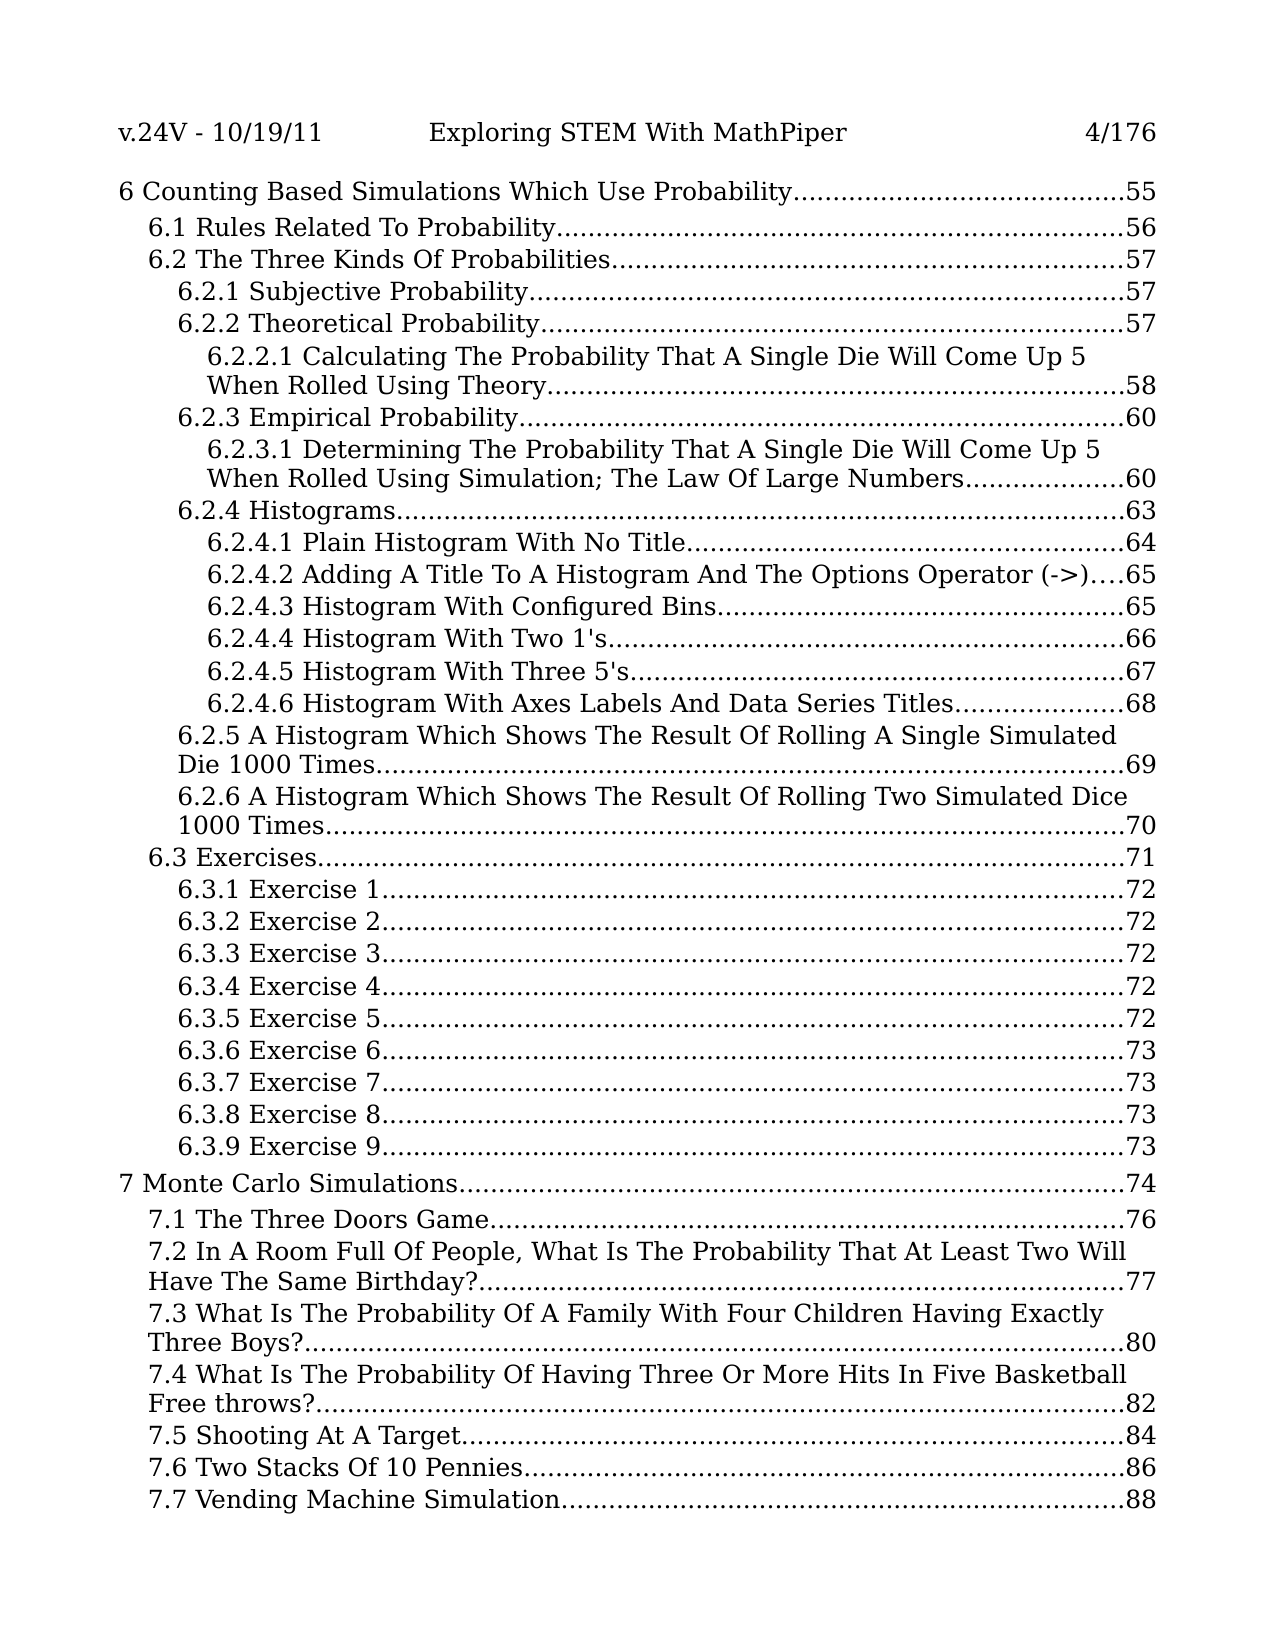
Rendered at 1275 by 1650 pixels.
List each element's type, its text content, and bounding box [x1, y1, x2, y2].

text 6.3.1 Exercise 1 72 [177, 876, 1157, 905]
text 6.2.4.6 Histogram With Axes Labels And Data Series Titles 68 [207, 689, 1157, 718]
text 6.2.4.2 Adding A Title To A Histogram And The Options Operator (->) 65 [207, 561, 1157, 590]
text 6.2.3.1 Determining The Probability That A Single Die Will Come Up 5 When Rolled Using Simulation; The Law Of Large Numbers 60 [207, 435, 1157, 493]
text 6.3.4 Exercise 4 72 [177, 972, 1157, 1001]
text 6.2 The Three Kinds Of Probabilities 57 [148, 246, 1157, 275]
text 6.2.4.1 Plain Histogram With No Title 64 [207, 528, 1157, 558]
text 6 Counting Based Simulations Which Use Probability 55 [118, 177, 1157, 206]
text 6.2.5 A Histogram Which Shows The Result Of Rolling A Single Simulated Die 1000 Times 69 [177, 721, 1157, 779]
text 7.6 Two Stacks Of 10 Pennies 86 [148, 1453, 1157, 1483]
text 6.2.4.5 Histogram With Three 5's 67 [207, 657, 1157, 686]
text 7.3 What Is The Probability Of A Family With Four Children Having Exactly Three Boys? 80 [148, 1299, 1157, 1357]
text 7.4 What Is The Probability Of Having Three Or More Hits In Five Basketball Free throws? 82 [148, 1360, 1157, 1418]
text 6.2.2 Theoretical Probability 57 [177, 310, 1157, 339]
text 6.2.4 Histograms 63 [177, 496, 1157, 526]
text 6.3.3 Exercise 3 72 [177, 940, 1157, 969]
text 7.7 Vending Machine Simulation 88 [148, 1486, 1157, 1515]
text 6.3.5 Exercise 5 72 [177, 1004, 1157, 1033]
text 7.5 Shooting At A Target 84 [148, 1421, 1157, 1451]
text 6.2.4.3 Histogram With Configured Bins 65 [207, 593, 1157, 622]
text 6.2.1 Subjective Probability 57 [177, 278, 1157, 307]
text 6.3.8 Exercise 8 73 [177, 1100, 1157, 1129]
text 7.1 The Three Doors Game 76 [148, 1206, 1157, 1235]
text 6.3.7 Exercise 7 73 [177, 1068, 1157, 1097]
text 6.2.6 A Histogram Which Shows The Result Of Rolling Two Simulated Dice 1000 Times 70 [177, 782, 1157, 841]
text 6.2.3 Empirical Probability 60 [177, 403, 1157, 432]
text 6.2.2.1 Calculating The Probability That A Single Die Will Come Up 5 When Rolled Using Theory 58 [207, 342, 1157, 400]
text 7.2 In A Room Full Of People, What Is The Probability That At Least Two Will Have The Same Birthday? 77 [148, 1238, 1157, 1296]
text 6.3.9 Exercise 9 73 [177, 1132, 1157, 1161]
text 6.3.6 Exercise 6 73 [177, 1036, 1157, 1065]
text 6.3 Exercises 71 [148, 843, 1157, 873]
text 7 Monte Carlo Simulations 74 [118, 1169, 1157, 1198]
text 6.2.4.4 Histogram With Two 1's 66 [207, 625, 1157, 654]
text 6.3.2 Exercise 2 72 [177, 908, 1157, 937]
text 6.1 Rules Related To Probability 56 [148, 213, 1157, 243]
